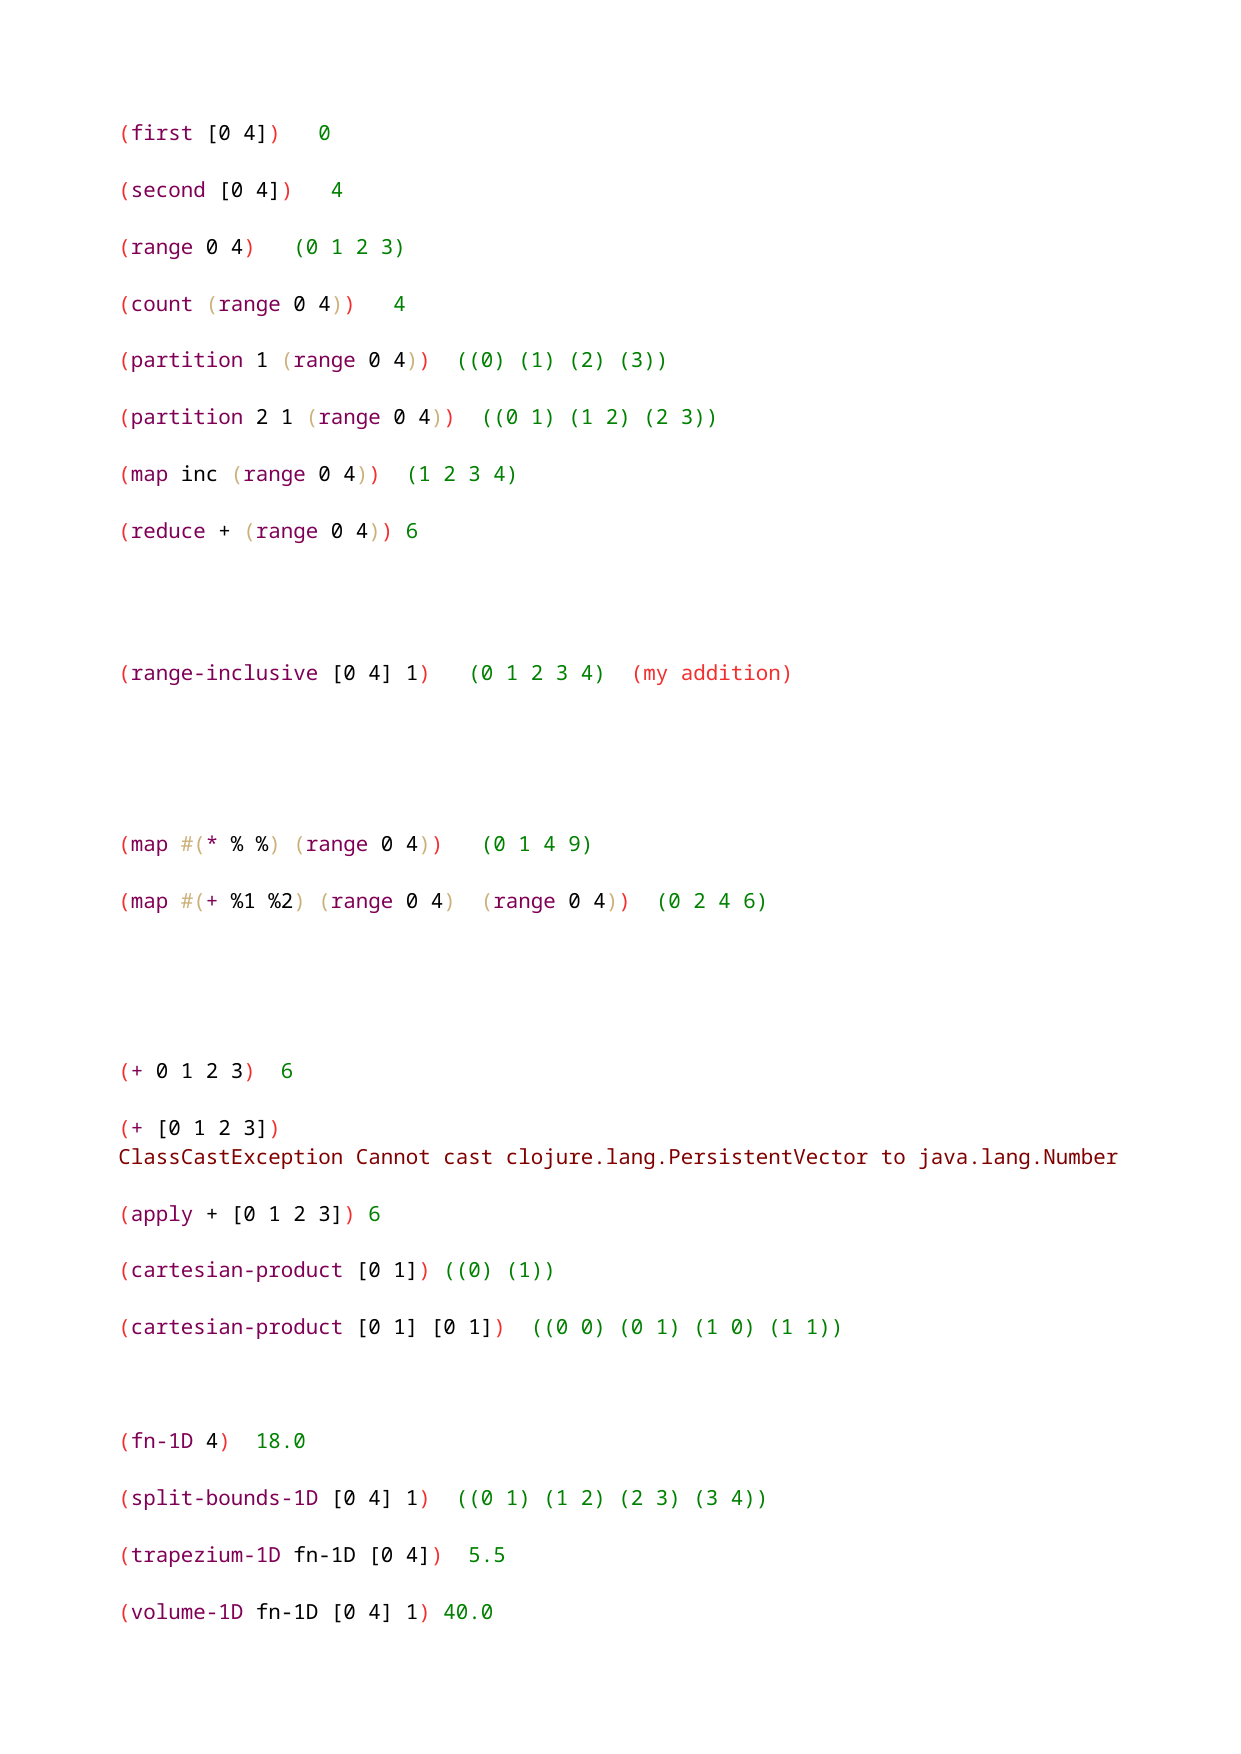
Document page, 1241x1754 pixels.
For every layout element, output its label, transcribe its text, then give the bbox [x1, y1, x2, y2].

text (partition 1 (range 0 4)) ((0) (1) (2) (3)) [118, 346, 1122, 374]
text (split-bounds-1D [0 4] 1) ((0 1) (1 2) (2 3) (3 4)) [118, 1483, 1122, 1512]
text (+ 0 1 2 3) 6 [118, 1057, 1122, 1085]
text (reduce + (range 0 4)) 6 [118, 516, 1122, 545]
text (cartesian-product [0 1] [0 1]) ((0 0) (0 1) (1 0) (1 1)) [118, 1312, 1122, 1341]
text (volume-1D fn-1D [0 4] 1) 40.0 [118, 1597, 1122, 1625]
text (map #(+ %1 %2) (range 0 4) (range 0 4)) (0 2 4 6) [118, 886, 1122, 914]
text (apply + [0 1 2 3]) 6 [118, 1199, 1122, 1227]
text (fn-1D 4) 18.0 [118, 1426, 1122, 1455]
text (+ [0 1 2 3]) [118, 1113, 1122, 1142]
text ClassCastException Cannot cast clojure.lang.PersistentVector to java.lang.Number [118, 1142, 1122, 1170]
text (second [0 4]) 4 [118, 175, 1122, 203]
text (trapezium-1D fn-1D [0 4]) 5.5 [118, 1540, 1122, 1568]
text (partition 2 1 (range 0 4)) ((0 1) (1 2) (2 3)) [118, 402, 1122, 431]
text (first [0 4]) 0 [118, 118, 1122, 147]
text (cartesian-product [0 1]) ((0) (1)) [118, 1256, 1122, 1284]
text (count (range 0 4)) 4 [118, 289, 1122, 317]
text (range-inclusive [0 4] 1) (0 1 2 3 4) (my addition) [118, 658, 1122, 687]
text (map inc (range 0 4)) (1 2 3 4) [118, 459, 1122, 488]
text (map #(* % %) (range 0 4)) (0 1 4 9) [118, 829, 1122, 857]
text (range 0 4) (0 1 2 3) [118, 232, 1122, 260]
